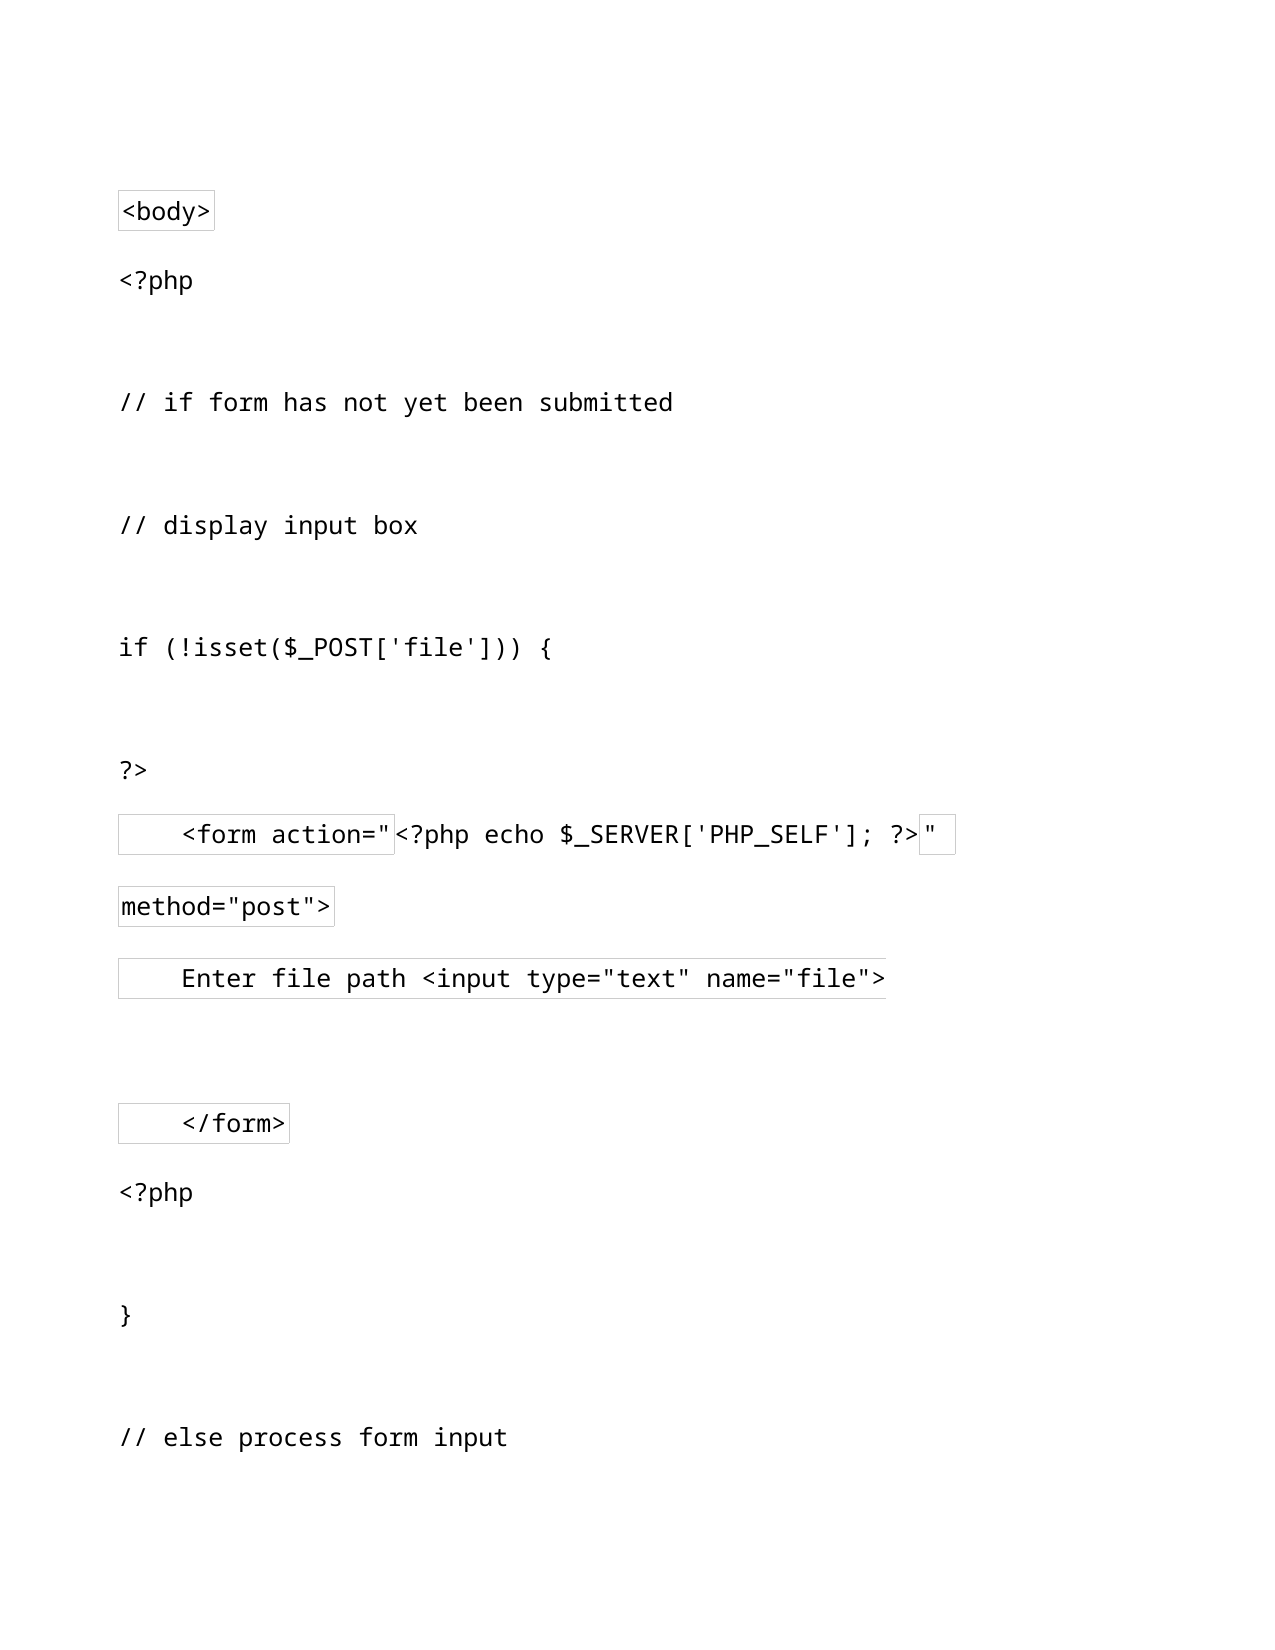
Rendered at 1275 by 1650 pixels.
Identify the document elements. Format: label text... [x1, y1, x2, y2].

text <?php } // else process form input [118, 1175, 1157, 1515]
text <form action="<?php echo $_SERVER['PHP_SELF']; ?>" method="post"> [118, 814, 1157, 926]
text <?php // if form has not yet been submitted // display input box if (!isset($_POST['file'])) { ?> [118, 262, 1157, 787]
text Enter file path <input type="text" name="file"> </form> [118, 958, 1157, 1143]
text <body> [118, 118, 1157, 230]
